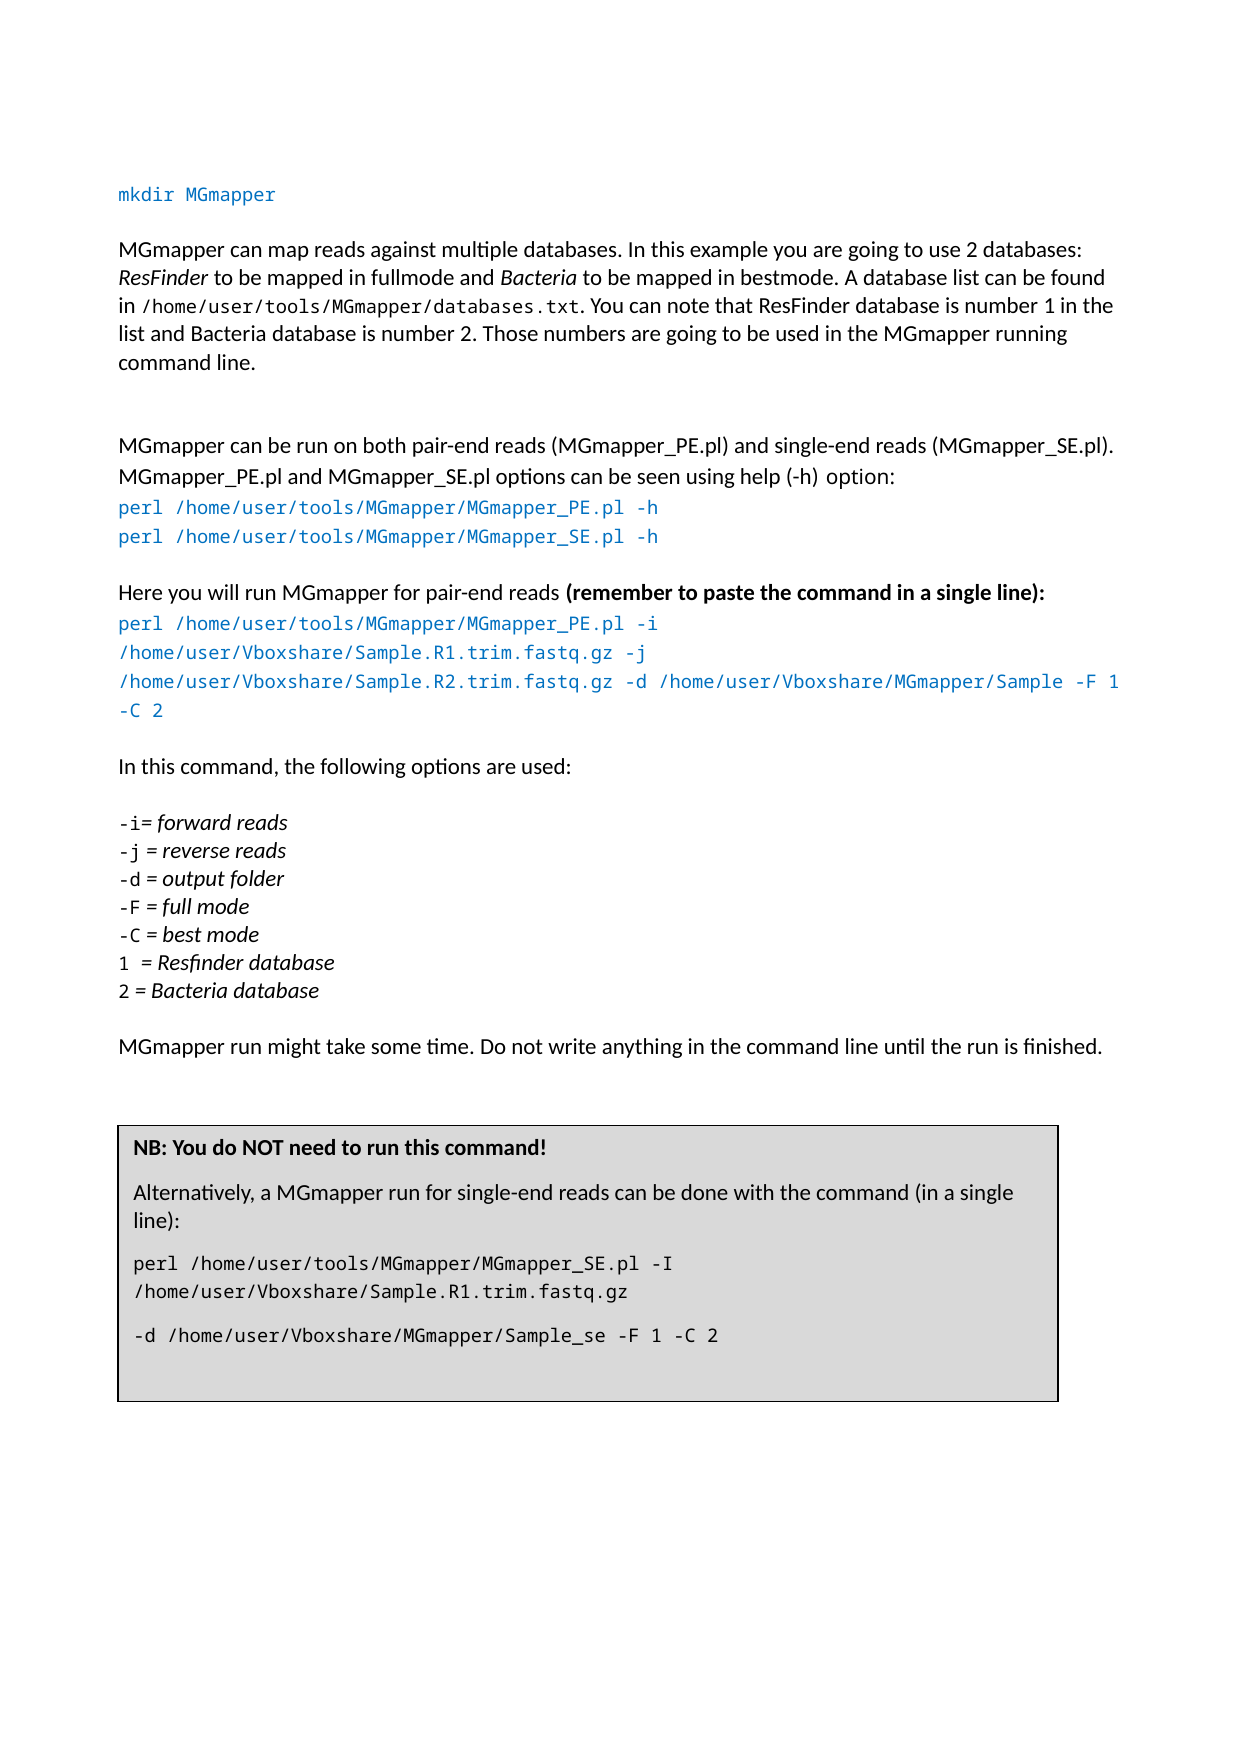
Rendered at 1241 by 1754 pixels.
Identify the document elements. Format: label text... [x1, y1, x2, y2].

text NB: You do NOT need to run this command! [133, 1133, 1043, 1161]
text Here you will run MGmapper for pair-end reads (remember to paste the command in a single line): [118, 578, 1122, 606]
text MGmapper can map reads against multiple databases. In this example you are going to use 2 databases: ResFinder to be mapped in fullmode and Bacteria to be mapped in bestmode. A database list can be found in /home/user/tools/MGmapper/databases.txt. You can note that ResFinder database is number 1 in the list and Bacteria database is number 2. Those numbers are going to be used in the MGmapper running command line. [118, 236, 1122, 376]
text perl /home/user/tools/MGmapper/MGmapper_PE.pl -h [118, 491, 1122, 520]
text -F = full mode [118, 892, 1122, 920]
text 2 = Bacteria database [118, 976, 1122, 1004]
text MGmapper run might take some time. Do not write anything in the command line until the run is finished. [118, 1032, 1122, 1061]
text -d /home/user/Vboxshare/MGmapper/Sample_se -F 1 -C 2 [133, 1322, 1043, 1348]
text -j = reverse reads [118, 836, 1122, 864]
text -d = output folder [118, 864, 1122, 892]
text In this command, the following options are used: [118, 752, 1122, 780]
text perl /home/user/tools/MGmapper/MGmapper_SE.pl -I /home/user/Vboxshare/Sample.R1.trim.fastq.gz [133, 1250, 1043, 1303]
text perl /home/user/tools/MGmapper/MGmapper_SE.pl -h [118, 520, 1122, 549]
text -i= forward reads [118, 808, 1122, 836]
text perl /home/user/tools/MGmapper/MGmapper_PE.pl -i /home/user/Vboxshare/Sample.R1.trim.fastq.gz -j /home/user/Vboxshare/Sample.R2.trim.fastq.gz -d /home/user/Vboxshare/MGmapper/Sample -F 1 -C 2 [118, 606, 1122, 723]
text MGmapper can be run on both pair-end reads (MGmapper_PE.pl) and single-end reads (MGmapper_SE.pl). MGmapper_PE.pl and MGmapper_SE.pl options can be seen using help (-h) option: [118, 432, 1122, 491]
text 1 = Resfinder database [118, 948, 1122, 976]
text -C = best mode [118, 920, 1122, 948]
text Alternatively, a MGmapper run for single-end reads can be done with the command (in a single line): [133, 1178, 1043, 1234]
text mkdir MGmapper [118, 177, 1122, 206]
